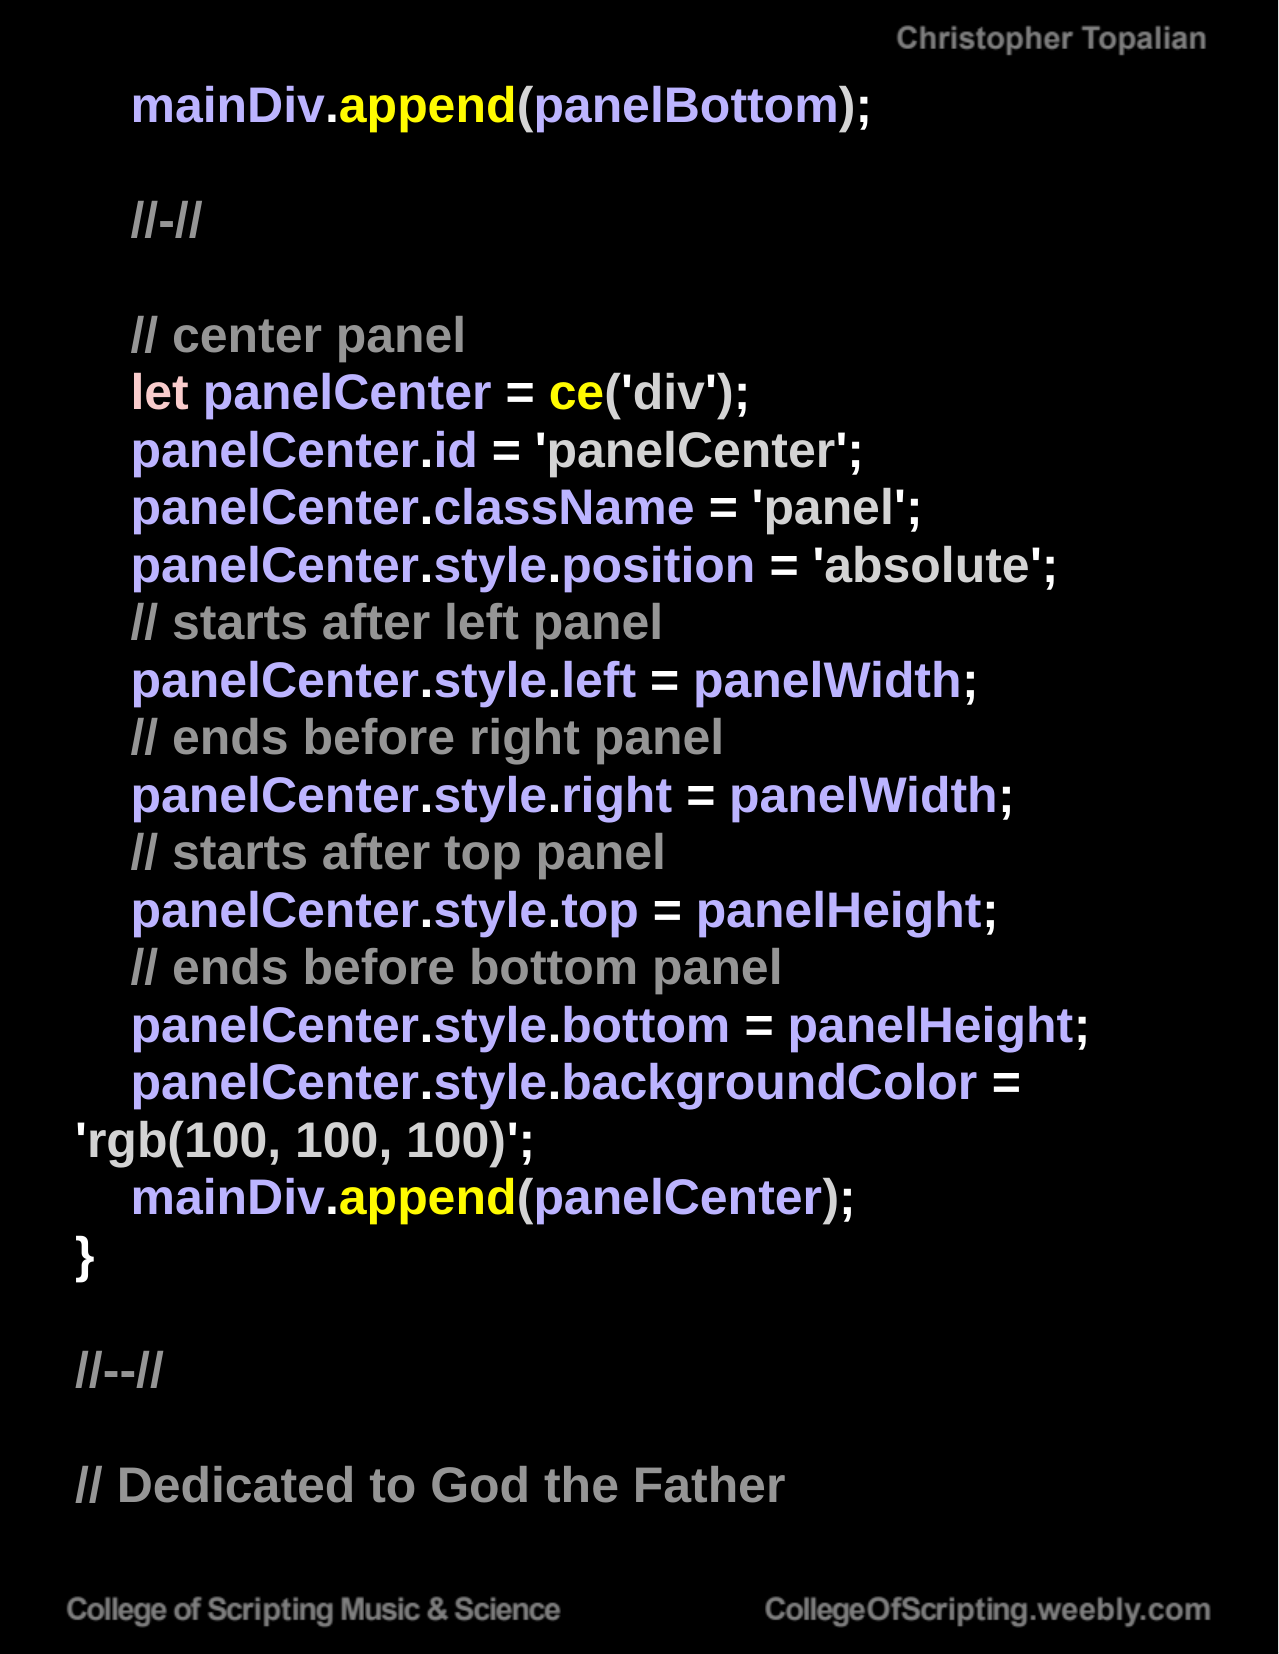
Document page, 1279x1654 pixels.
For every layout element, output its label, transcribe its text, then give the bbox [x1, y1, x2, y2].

text panelCenter.className = 'panel'; [75, 477, 1203, 535]
text // Dedicated to God the Father [75, 1455, 1203, 1512]
text mainDiv.append(panelBottom); [75, 75, 1203, 132]
text // starts after left panel [75, 592, 1203, 650]
text panelCenter.style.position = 'absolute'; [75, 535, 1203, 592]
text // center panel [75, 305, 1203, 362]
text } [75, 1225, 1203, 1282]
text //--// [75, 1340, 1203, 1397]
text //-// [75, 190, 1203, 247]
text // ends before right panel [75, 707, 1203, 765]
text panelCenter.style.right = panelWidth; [75, 765, 1203, 822]
text panelCenter.style.bottom = panelHeight; [75, 995, 1203, 1052]
text panelCenter.style.left = panelWidth; [75, 650, 1203, 707]
text panelCenter.style.top = panelHeight; [75, 880, 1203, 937]
text panelCenter.id = 'panelCenter'; [75, 420, 1203, 477]
text let panelCenter = ce('div'); [75, 362, 1203, 420]
text // starts after top panel [75, 822, 1203, 880]
text panelCenter.style.backgroundColor = 'rgb(100, 100, 100)'; [75, 1052, 1203, 1167]
text // ends before bottom panel [75, 937, 1203, 995]
text mainDiv.append(panelCenter); [75, 1167, 1203, 1225]
